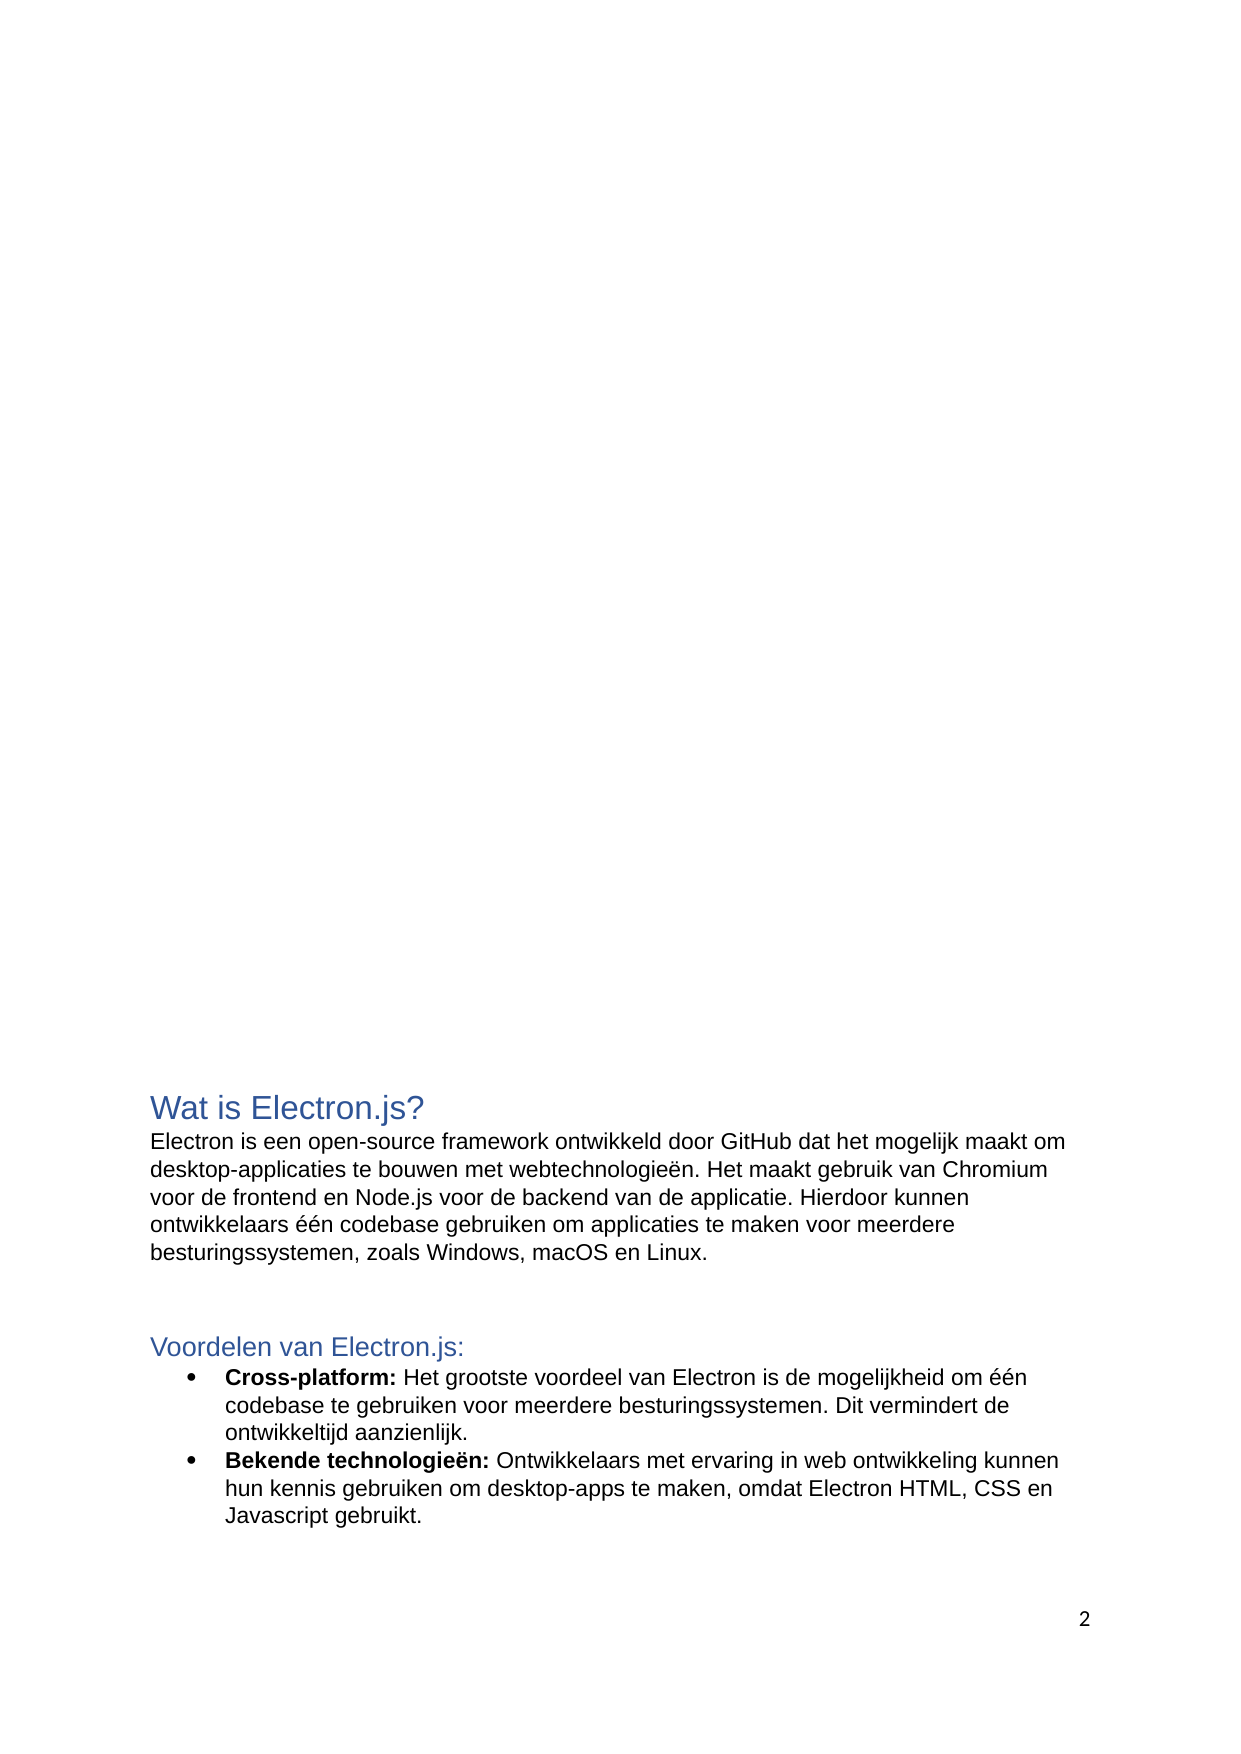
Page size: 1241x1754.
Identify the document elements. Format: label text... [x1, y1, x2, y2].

subtitle Wat is Electron.js? [150, 1088, 1090, 1126]
subtitle Voordelen van Electron.js: [150, 1331, 1090, 1363]
list Bekende technologieën: Ontwikkelaars met ervaring in web ontwikkeling kunnen hun kennis gebruiken om desktop-apps te maken, omdat Electron HTML, CSS en Javascript gebruikt. [187, 1447, 1090, 1528]
list Cross-platform: Het grootste voordeel van Electron is de mogelijkheid om één codebase te gebruiken voor meerdere besturingssystemen. Dit vermindert de ontwikkeltijd aanzienlijk. [187, 1364, 1090, 1446]
text Electron is een open-source framework ontwikkeld door GitHub dat het mogelijk maakt om desktop-applicaties te bouwen met webtechnologieën. Het maakt gebruik van Chromium voor de frontend en Node.js voor de backend van de applicatie. Hierdoor kunnen ontwikkelaars één codebase gebruiken om applicaties te maken voor meerdere besturingssystemen, zoals Windows, macOS en Linux. [150, 1128, 1090, 1265]
